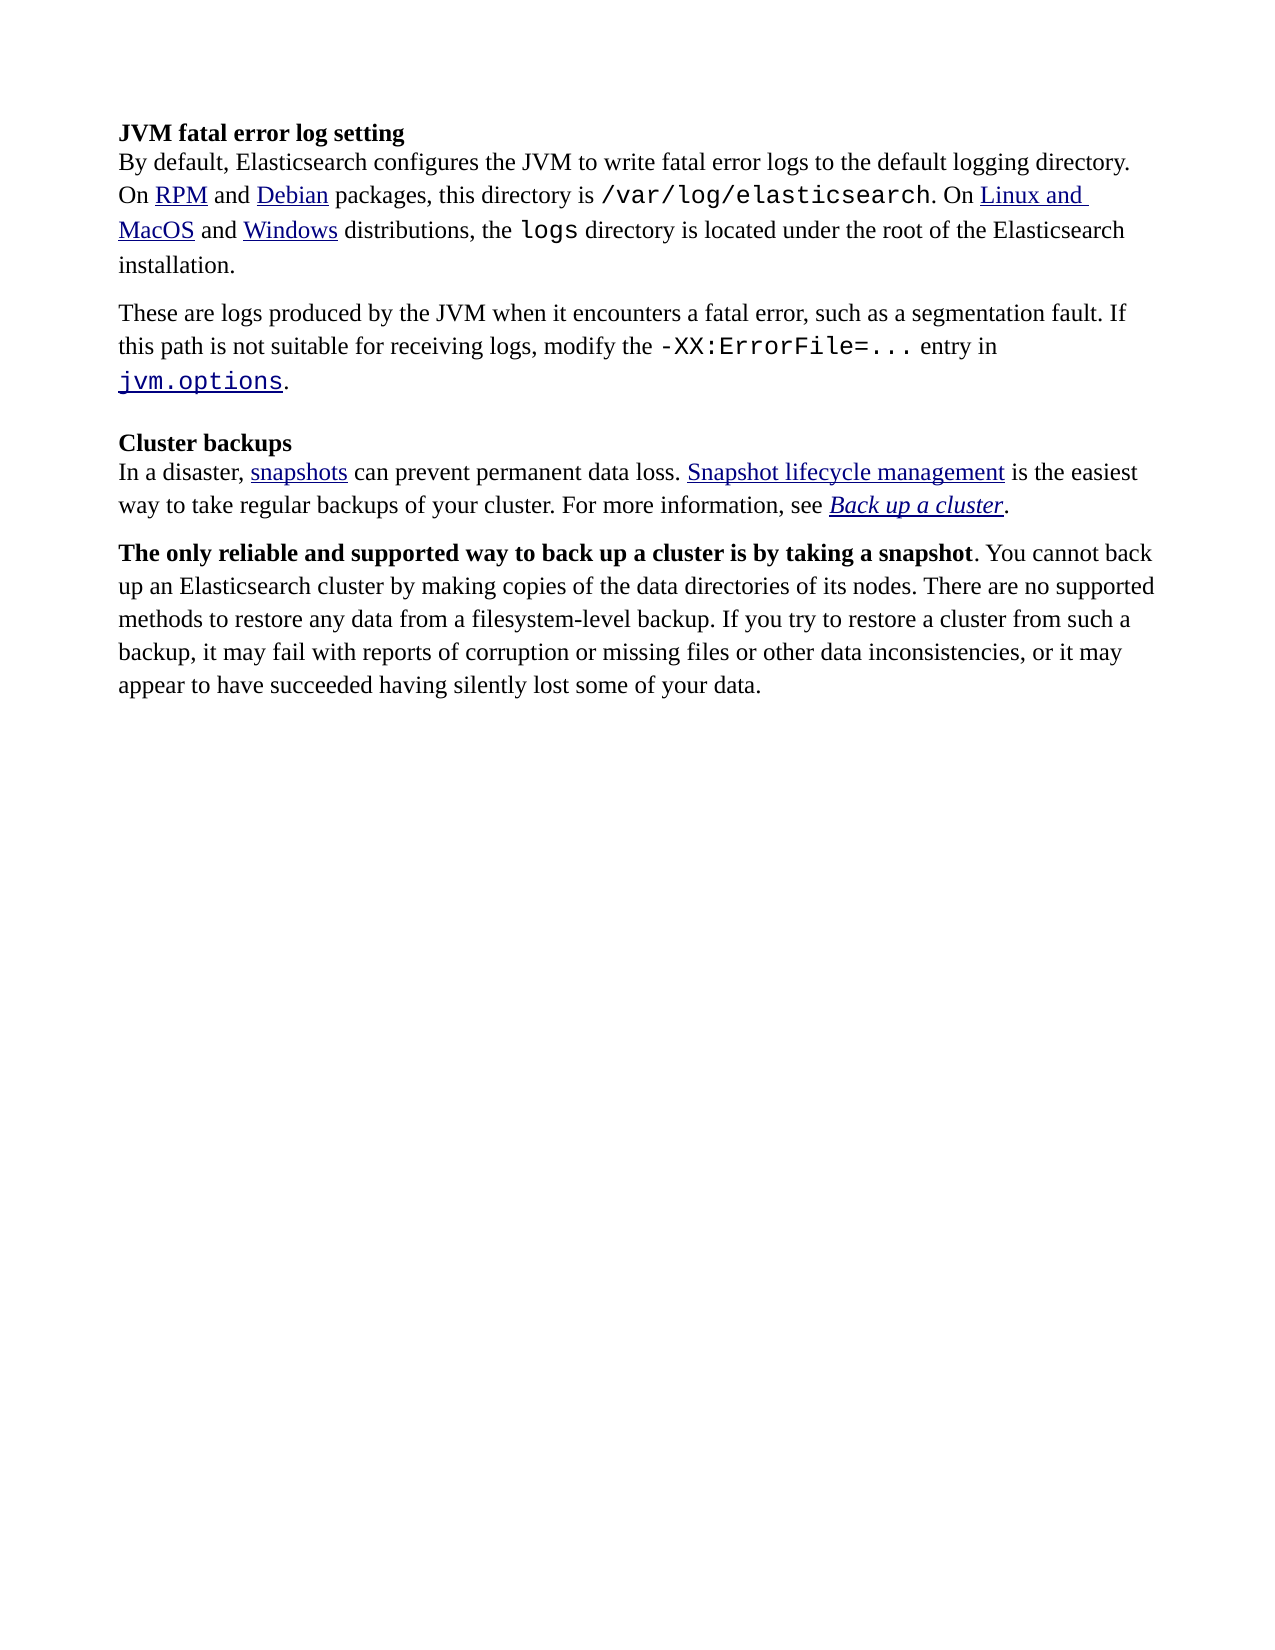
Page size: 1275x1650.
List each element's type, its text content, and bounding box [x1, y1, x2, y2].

subtitle Cluster backups [118, 428, 1157, 457]
text The only reliable and supported way to back up a cluster is by taking a snapshot. You cannot back up an Elasticsearch cluster by making copies of the data directories of its nodes. There are no supported methods to restore any data from a filesystem-level backup. If you try to restore a cluster from such a backup, it may fail with reports of corruption or missing files or other data inconsistencies, or it may appear to have succeeded having silently lost some of your data. [118, 538, 1157, 698]
text These are logs produced by the JVM when it encounters a fatal error, such as a segmentation fault. If this path is not suitable for receiving logs, modify the -XX:ErrorFile=... entry in jvm.options. [118, 298, 1157, 397]
text By default, Elasticsearch configures the JVM to write fatal error logs to the default logging directory. On RPM and Debian packages, this directory is /var/log/elasticsearch. On Linux and MacOS and Windows distributions, the logs directory is located under the root of the Elasticsearch installation. [118, 147, 1157, 279]
subtitle JVM fatal error log setting [118, 118, 1157, 147]
text In a disaster, snapshots can prevent permanent data loss. Snapshot lifecycle management is the easiest way to take regular backups of your cluster. For more information, see Back up a cluster. [118, 457, 1157, 519]
